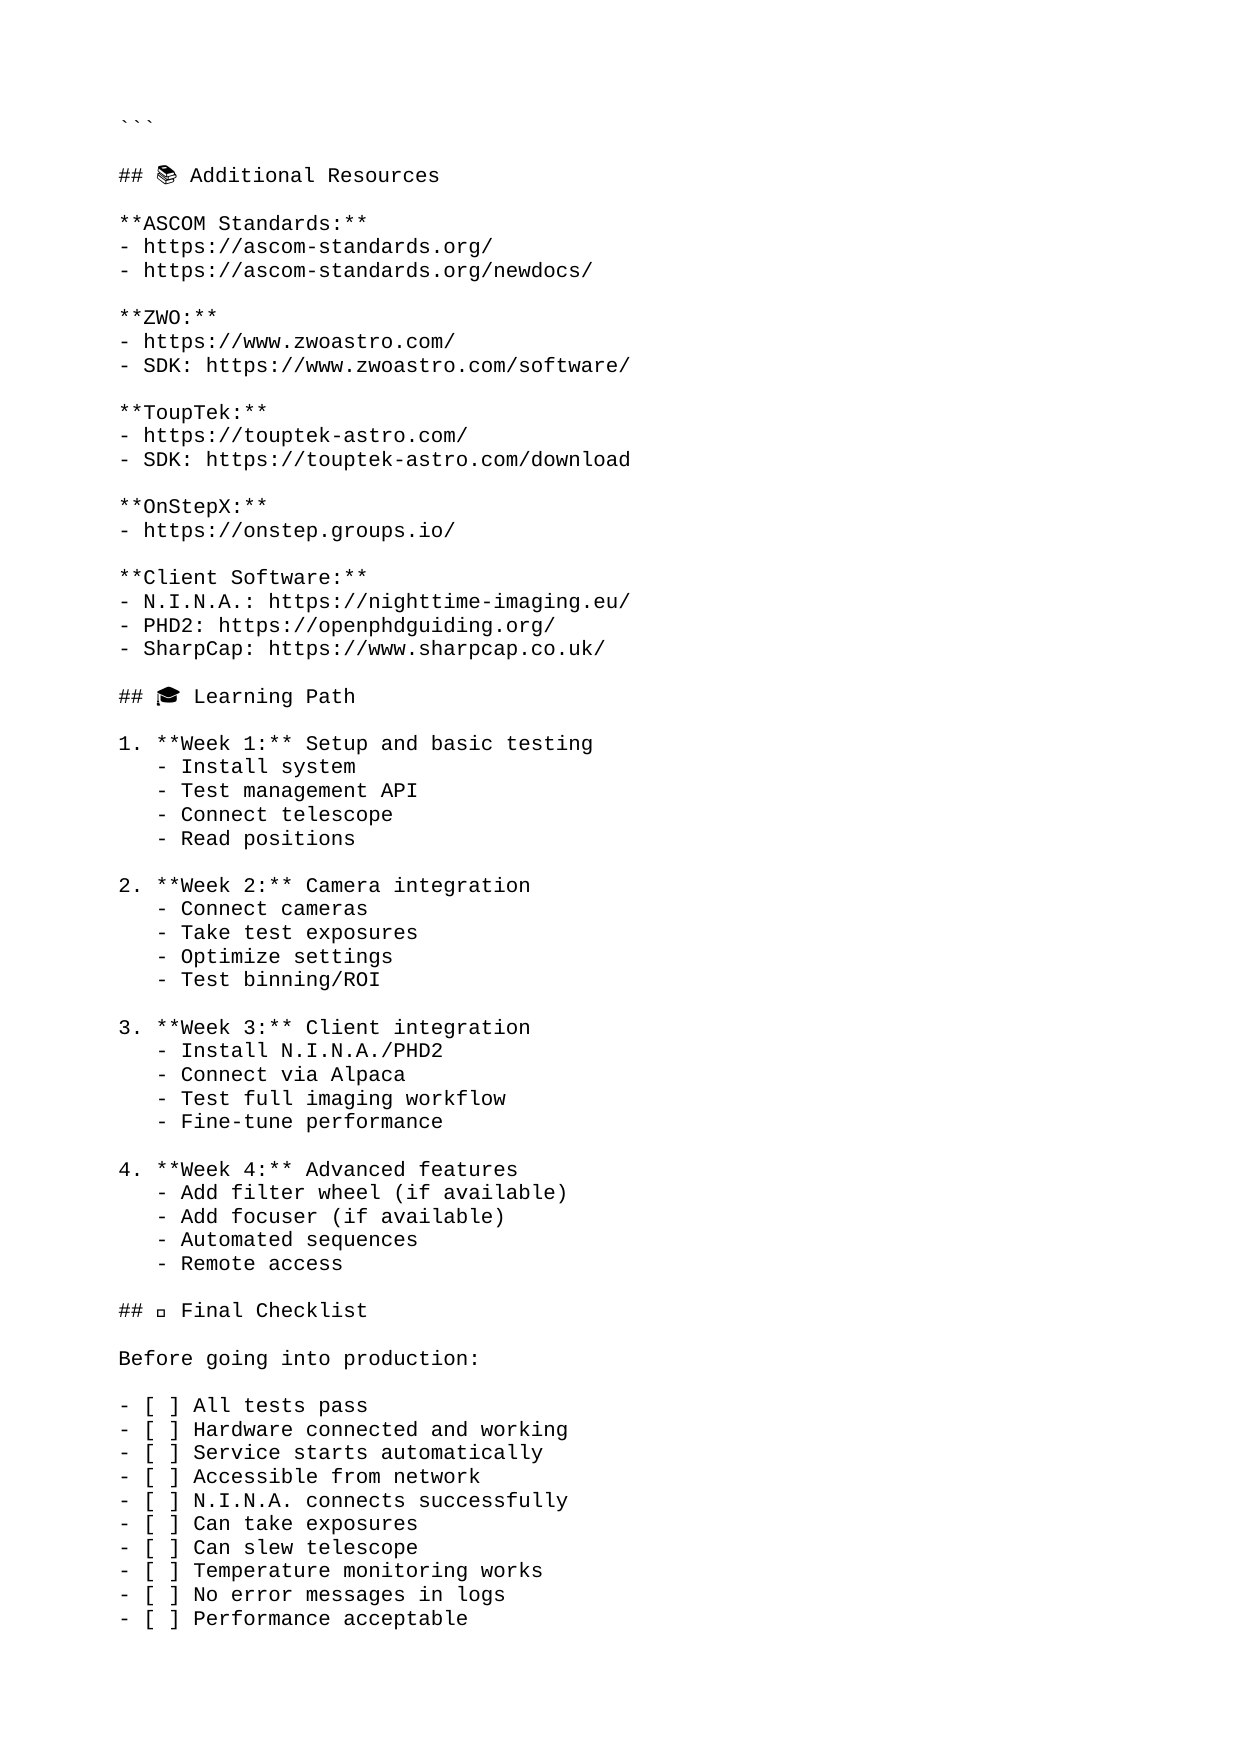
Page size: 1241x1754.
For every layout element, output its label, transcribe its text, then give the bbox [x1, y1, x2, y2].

text - Connect telescope [118, 804, 1122, 827]
text - [ ] Performance acceptable [118, 1608, 1122, 1631]
text **OnStepX:** [118, 496, 1122, 520]
text - Remote access [118, 1253, 1122, 1277]
text - Test management API [118, 780, 1122, 804]
text - Optimize settings [118, 946, 1122, 969]
text - [ ] Hardware connected and working [118, 1419, 1122, 1442]
text - [ ] All tests pass [118, 1395, 1122, 1419]
text - Connect via Alpaca [118, 1064, 1122, 1088]
text - [ ] Can slew telescope [118, 1537, 1122, 1561]
text - PHD2: https://openphdguiding.org/ [118, 615, 1122, 638]
text - Add filter wheel (if available) [118, 1182, 1122, 1206]
text - N.I.N.A.: https://nighttime-imaging.eu/ [118, 591, 1122, 615]
text ## 📚 Additional Resources [118, 165, 1122, 189]
text **ToupTek:** [118, 402, 1122, 426]
text ## ✅ Final Checklist [118, 1300, 1122, 1324]
text **ZWO:** [118, 307, 1122, 331]
text ## 🎓 Learning Path [118, 686, 1122, 709]
text - Automated sequences [118, 1229, 1122, 1253]
text - https://www.zwoastro.com/ [118, 331, 1122, 354]
text - Add focuser (if available) [118, 1206, 1122, 1229]
text Before going into production: [118, 1348, 1122, 1371]
text - Read positions [118, 827, 1122, 851]
text - https://onstep.groups.io/ [118, 520, 1122, 544]
text - SharpCap: https://www.sharpcap.co.uk/ [118, 638, 1122, 662]
text - [ ] Service starts automatically [118, 1442, 1122, 1466]
text **Client Software:** [118, 567, 1122, 591]
text - Fine-tune performance [118, 1111, 1122, 1135]
text - SDK: https://www.zwoastro.com/software/ [118, 354, 1122, 378]
text - [ ] N.I.N.A. connects successfully [118, 1489, 1122, 1513]
text - Test full imaging workflow [118, 1088, 1122, 1111]
text - https://touptek-astro.com/ [118, 426, 1122, 449]
text - SDK: https://touptek-astro.com/download [118, 449, 1122, 473]
text - [ ] Accessible from network [118, 1466, 1122, 1489]
text **ASCOM Standards:** [118, 213, 1122, 236]
text - Take test exposures [118, 922, 1122, 946]
text - Test binning/ROI [118, 969, 1122, 993]
text - Install N.I.N.A./PHD2 [118, 1040, 1122, 1064]
text - Install system [118, 757, 1122, 780]
text 1. **Week 1:** Setup and basic testing [118, 733, 1122, 757]
text - [ ] No error messages in logs [118, 1584, 1122, 1608]
text - Connect cameras [118, 898, 1122, 922]
text - [ ] Can take exposures [118, 1513, 1122, 1537]
text - https://ascom-standards.org/newdocs/ [118, 260, 1122, 284]
text 4. **Week 4:** Advanced features [118, 1158, 1122, 1182]
text - https://ascom-standards.org/ [118, 236, 1122, 260]
text - [ ] Temperature monitoring works [118, 1561, 1122, 1584]
text 2. **Week 2:** Camera integration [118, 875, 1122, 898]
text ``` [118, 118, 1122, 142]
text 3. **Week 3:** Client integration [118, 1017, 1122, 1040]
